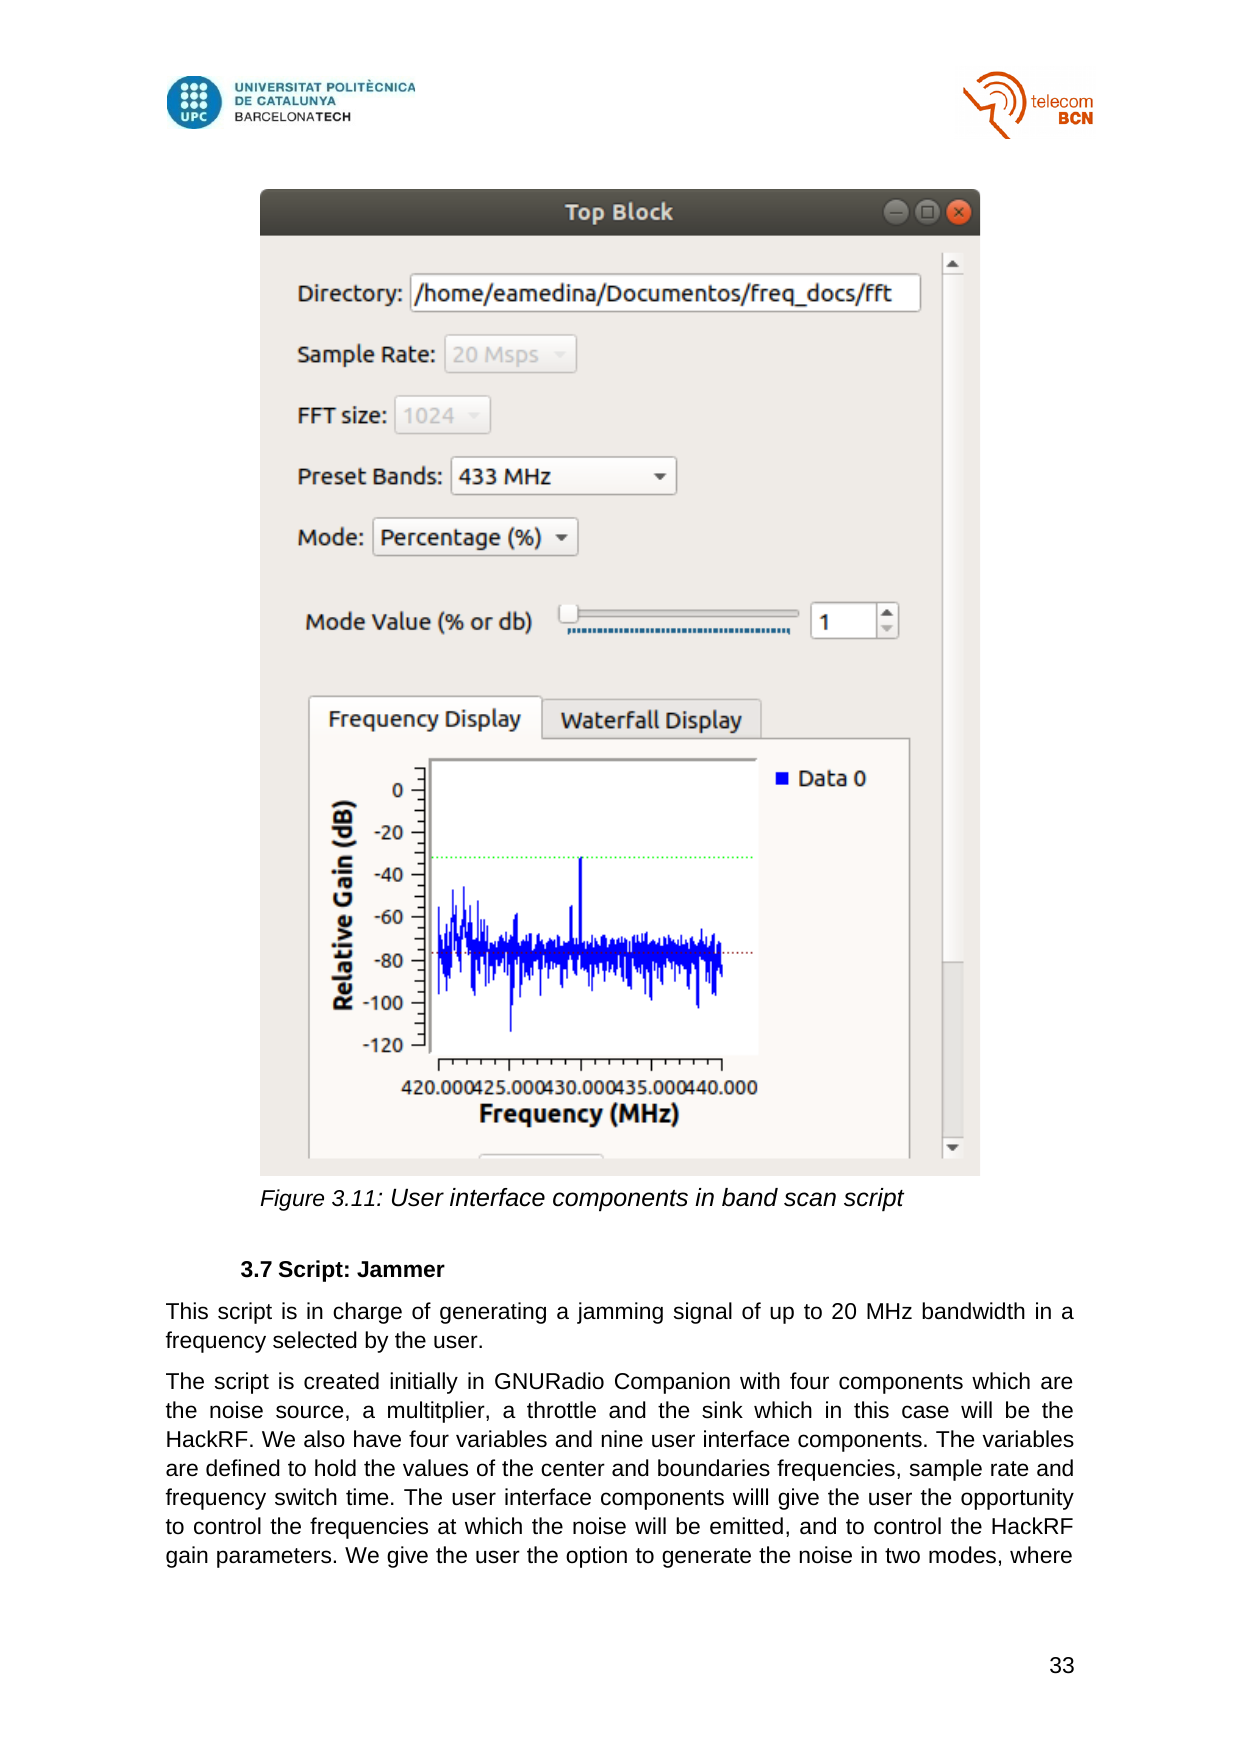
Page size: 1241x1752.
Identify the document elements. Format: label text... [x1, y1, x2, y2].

text This script is in charge of generating a jamming signal of up to 20 MHz bandwidth in a frequency selected by the user. [165, 1298, 1075, 1353]
text Figure 3.11: User interface components in band scan script [260, 1176, 980, 1212]
text The script is created initially in GNURadio Companion with four components which are the noise source, a multitplier, a throttle and the sink which in this case will be the HackRF. We also have four variables and nine user interface components. The variables are defined to hold the values of the center and boundaries frequencies, sample rate and frequency switch time. The user interface components willl give the user the opportunity to control the frequencies at which the noise will be emitted, and to control the HackRF gain parameters. We give the user the option to generate the noise in two modes, where [165, 1368, 1075, 1568]
picture [954, 66, 1096, 139]
picture [167, 76, 416, 129]
list Script: Jammer [240, 1256, 1075, 1282]
picture [260, 189, 981, 1176]
